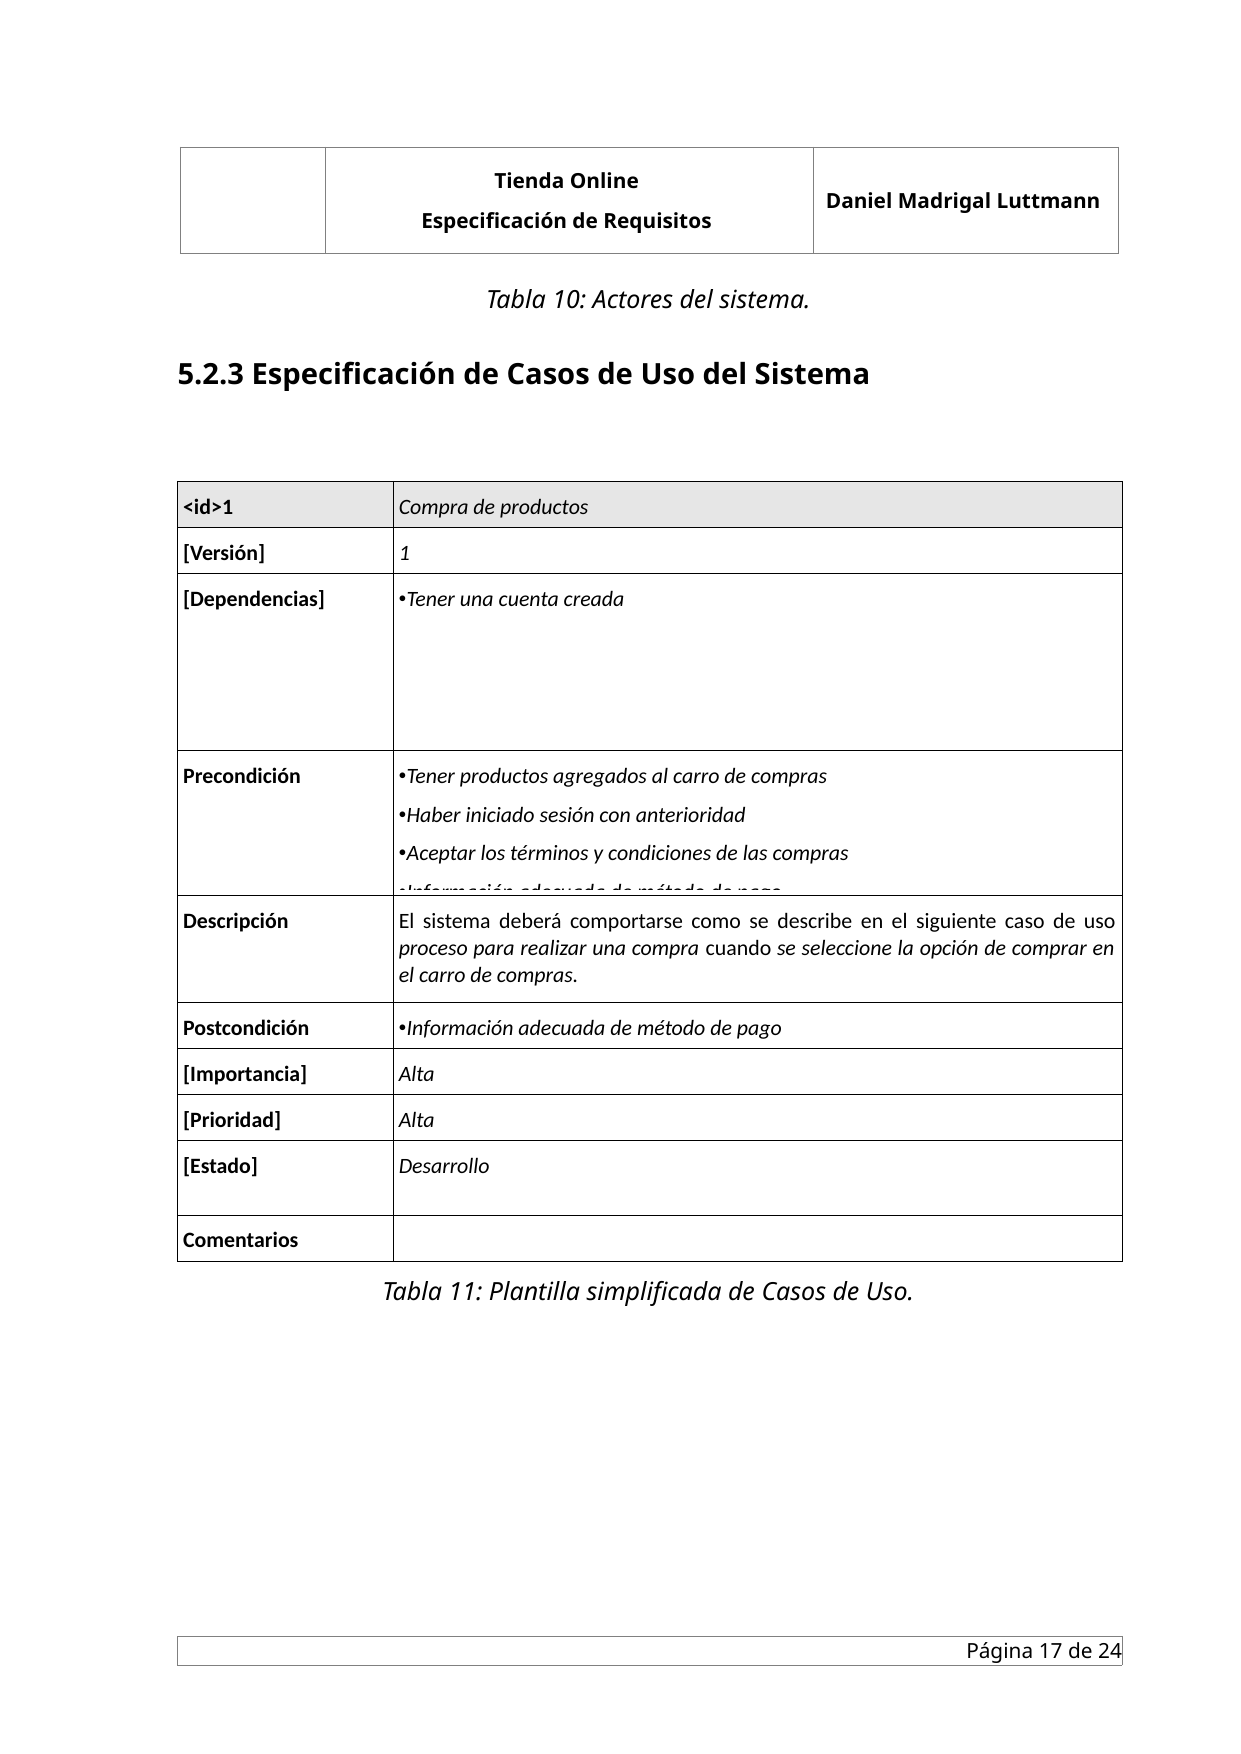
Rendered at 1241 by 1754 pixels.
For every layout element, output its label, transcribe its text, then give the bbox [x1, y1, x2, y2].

table_cell [Versión] [178, 528, 393, 573]
table_cell Tener una cuenta creada [394, 574, 1122, 750]
table_cell Desarrollo [394, 1141, 1122, 1214]
table_cell [Dependencias] [178, 574, 393, 750]
table_cell [394, 1216, 1122, 1261]
table_cell Alta [394, 1049, 1122, 1094]
table_cell [Prioridad] [178, 1095, 393, 1140]
table_cell Alta [394, 1095, 1122, 1140]
text Tabla 11: Plantilla simplificada de Casos de Uso. [177, 1273, 1122, 1308]
table_cell Tener productos agregados al carro de compras Haber iniciado sesión con anterioridad Aceptar los términos y condiciones de las compras Información adecuada de método de pago [394, 751, 1122, 895]
table_cell Precondición [178, 751, 393, 895]
table_header <id>1 [178, 482, 393, 527]
table_cell Comentarios [178, 1216, 393, 1261]
subtitle Especificación de Casos de Uso del Sistema [177, 353, 1122, 393]
table_cell [Estado] [178, 1141, 393, 1214]
table_cell El sistema deberá comportarse como se describe en el siguiente caso de uso proceso para realizar una compra cuando se seleccione la opción de comprar en el carro de compras. [394, 896, 1122, 1002]
table_cell Información adecuada de método de pago [394, 1003, 1122, 1048]
table_header Compra de productos [394, 482, 1122, 527]
table_cell [Importancia] [178, 1049, 393, 1094]
table_cell Descripción [178, 896, 393, 1002]
text Tabla 10: Actores del sistema. [177, 282, 1122, 316]
table_cell Postcondición [178, 1003, 393, 1048]
table_cell 1 [394, 528, 1122, 573]
